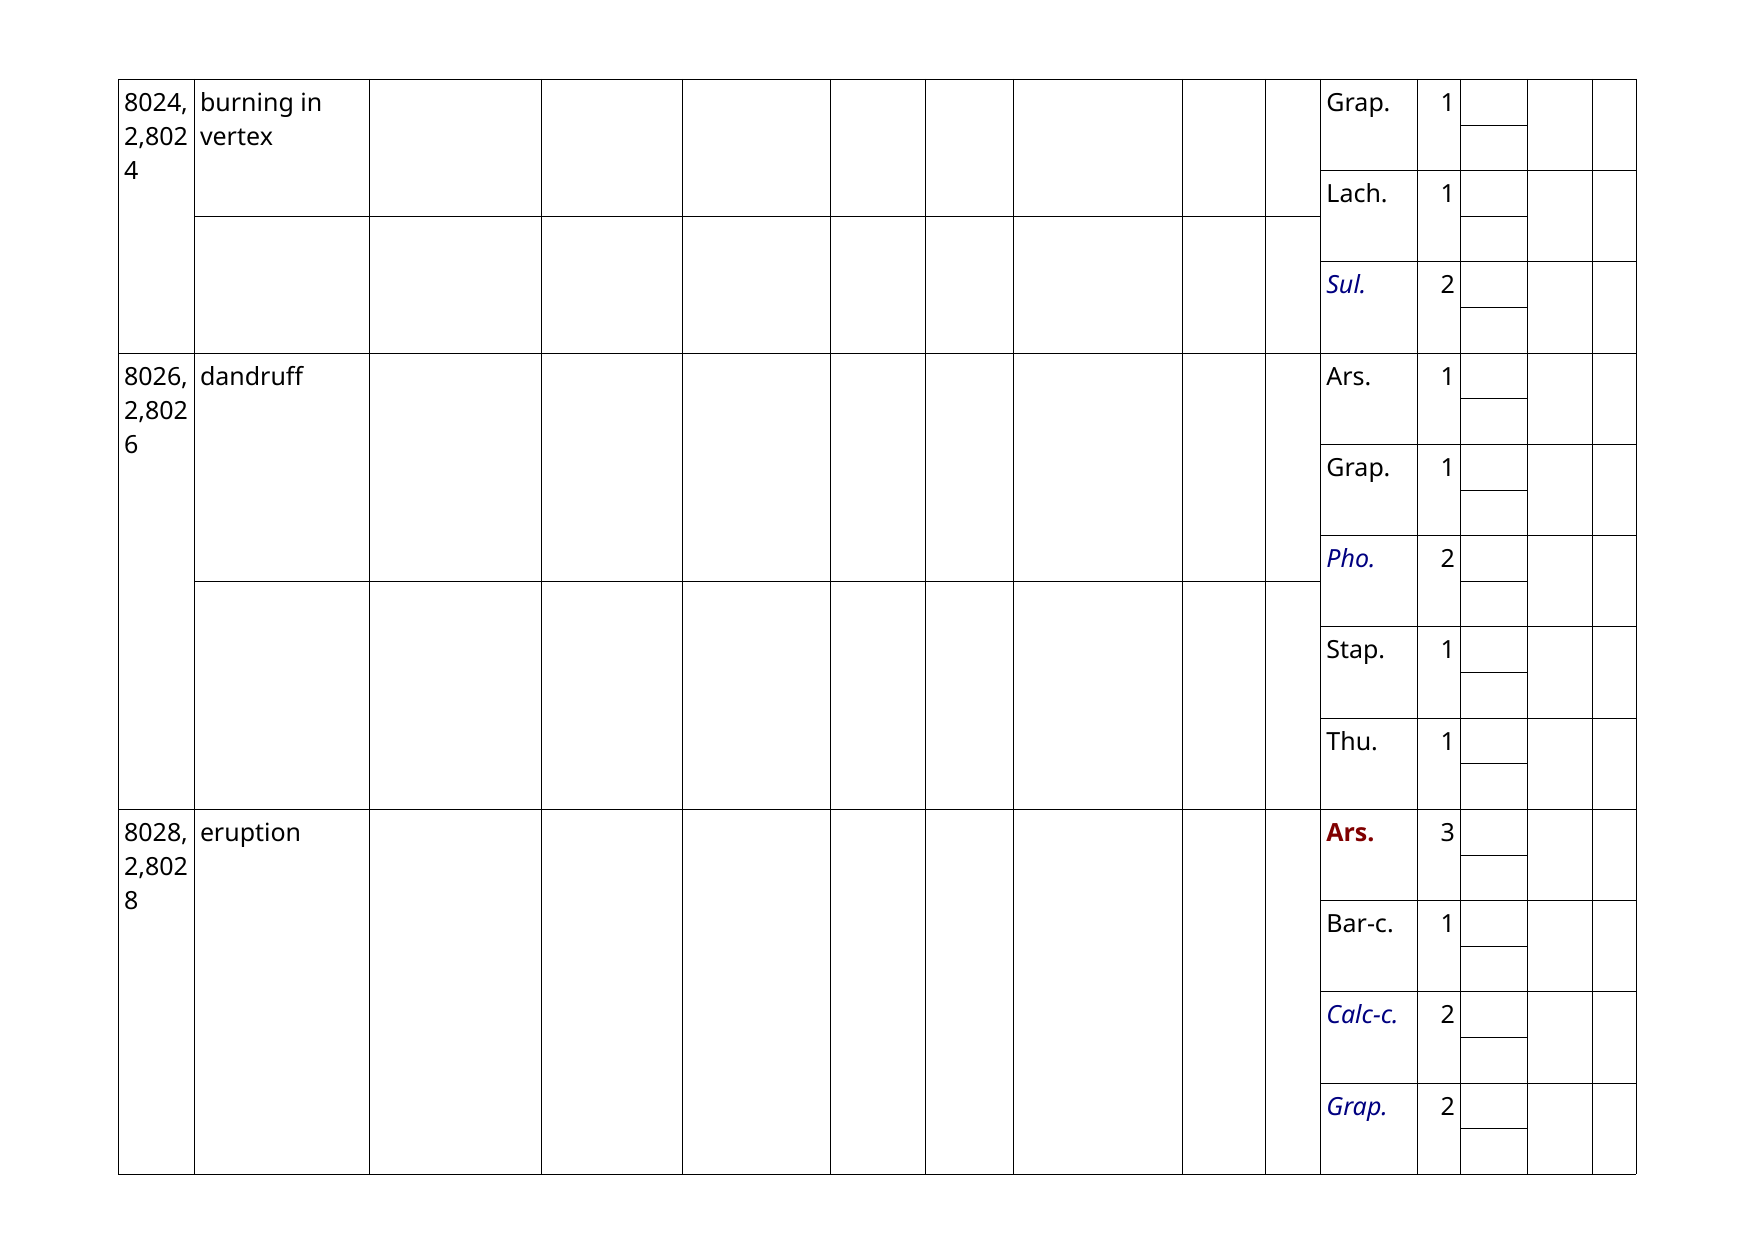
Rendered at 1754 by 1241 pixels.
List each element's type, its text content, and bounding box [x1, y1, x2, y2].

table_cell 1 [1418, 354, 1460, 444]
table_cell [1266, 354, 1320, 581]
table_cell [831, 810, 925, 1174]
table_cell [1461, 262, 1527, 307]
table_cell [1528, 1084, 1592, 1174]
table_cell dandruff [195, 354, 369, 581]
table_cell [542, 80, 682, 216]
table_cell [1528, 80, 1592, 170]
table_cell eruption [195, 810, 369, 1174]
table_cell [1183, 582, 1265, 809]
table_cell [926, 217, 1013, 353]
table_cell 2 [1418, 536, 1460, 626]
table_cell [1183, 217, 1265, 353]
table_cell [683, 80, 830, 216]
table_cell [683, 354, 830, 581]
table_cell [831, 582, 925, 809]
table_cell [1461, 673, 1527, 718]
table_cell [370, 582, 541, 809]
table_cell Ars. [1321, 810, 1417, 900]
table_cell 3 [1418, 810, 1460, 900]
table_cell [1528, 171, 1592, 261]
table_cell [1528, 536, 1592, 626]
table_cell [1014, 80, 1182, 216]
table_cell 2 [1418, 1084, 1460, 1174]
table_cell [683, 217, 830, 353]
table_cell [1461, 171, 1527, 216]
table_cell [1461, 810, 1527, 854]
table_cell [926, 80, 1013, 216]
table_cell 1 [1418, 445, 1460, 535]
table_cell [1593, 901, 1636, 991]
table_cell [1593, 171, 1636, 261]
table_cell Calc-c. [1321, 992, 1417, 1083]
table_cell Lach. [1321, 171, 1417, 261]
table_cell 1 [1418, 171, 1460, 261]
table_cell [542, 217, 682, 353]
table_cell [1461, 947, 1527, 991]
table_cell [1461, 764, 1527, 809]
table_cell [370, 80, 541, 216]
table_cell [1593, 80, 1636, 170]
table_cell [1183, 80, 1265, 216]
table_cell [1461, 901, 1527, 946]
table_cell [1461, 399, 1527, 444]
table_cell [1461, 992, 1527, 1037]
table_cell [1528, 445, 1592, 535]
table_cell 2 [1418, 262, 1460, 353]
table_cell burning in vertex [195, 80, 369, 216]
table_cell [1266, 217, 1320, 353]
table_cell [1183, 354, 1265, 581]
table_cell [1014, 582, 1182, 809]
table_cell [926, 582, 1013, 809]
table_cell [1528, 810, 1592, 900]
table_cell [1014, 810, 1182, 1174]
table_cell 1 [1418, 627, 1460, 718]
table_cell 1 [1418, 901, 1460, 991]
table_cell [683, 582, 830, 809]
table_cell [1461, 80, 1527, 124]
table_cell [1461, 1038, 1527, 1083]
table_cell [1266, 582, 1320, 809]
table_cell [831, 217, 925, 353]
table_cell Bar-c. [1321, 901, 1417, 991]
table_cell [1593, 1084, 1636, 1174]
table_cell Pho. [1321, 536, 1417, 626]
table_cell [1461, 856, 1527, 900]
table_cell [1593, 992, 1636, 1083]
table_cell [542, 354, 682, 581]
table_cell [926, 354, 1013, 581]
table_cell [1266, 80, 1320, 216]
table_cell [1461, 1129, 1527, 1174]
table_cell [370, 810, 541, 1174]
table_cell [1528, 901, 1592, 991]
table_cell [1461, 536, 1527, 581]
table_cell [1593, 354, 1636, 444]
table_cell [1461, 445, 1527, 489]
table_cell [1593, 810, 1636, 900]
table_cell [1593, 536, 1636, 626]
table_cell Stap. [1321, 627, 1417, 718]
table_cell [1461, 354, 1527, 398]
table_cell Sul. [1321, 262, 1417, 353]
table_cell [1461, 719, 1527, 763]
table_cell [542, 582, 682, 809]
table_cell [1593, 719, 1636, 809]
table_cell Grap. [1321, 80, 1417, 170]
table_cell [1528, 262, 1592, 353]
table_cell [1461, 217, 1527, 261]
table_cell [1528, 627, 1592, 718]
table_cell Ars. [1321, 354, 1417, 444]
table_cell Thu. [1321, 719, 1417, 809]
table_cell [1461, 1084, 1527, 1128]
table_cell [1461, 627, 1527, 672]
table_cell [195, 217, 369, 353]
table_cell [1593, 262, 1636, 353]
table_cell 8026,2,8026 [119, 354, 194, 809]
table_cell [542, 810, 682, 1174]
table_cell [1528, 354, 1592, 444]
table_cell [1461, 582, 1527, 626]
table_cell [1528, 719, 1592, 809]
table_cell 8024,2,8024 [119, 80, 194, 353]
table_cell [1593, 627, 1636, 718]
table_cell 1 [1418, 719, 1460, 809]
table_cell [831, 80, 925, 216]
table_cell [926, 810, 1013, 1174]
table_cell 8028,2,8028 [119, 810, 194, 1174]
table_cell [1014, 217, 1182, 353]
table_cell Grap. [1321, 445, 1417, 535]
table_cell [1528, 992, 1592, 1083]
table_cell [195, 582, 369, 809]
table_cell [683, 810, 830, 1174]
table_cell [1461, 308, 1527, 353]
table_cell [370, 217, 541, 353]
table_cell [1014, 354, 1182, 581]
table_cell [1183, 810, 1265, 1174]
table_cell [370, 354, 541, 581]
table_cell [1461, 126, 1527, 170]
table_cell [1266, 810, 1320, 1174]
table_cell 2 [1418, 992, 1460, 1083]
table_cell 1 [1418, 80, 1460, 170]
table_cell Grap. [1321, 1084, 1417, 1174]
table_cell [1461, 491, 1527, 535]
table_cell [1593, 445, 1636, 535]
table_cell [831, 354, 925, 581]
